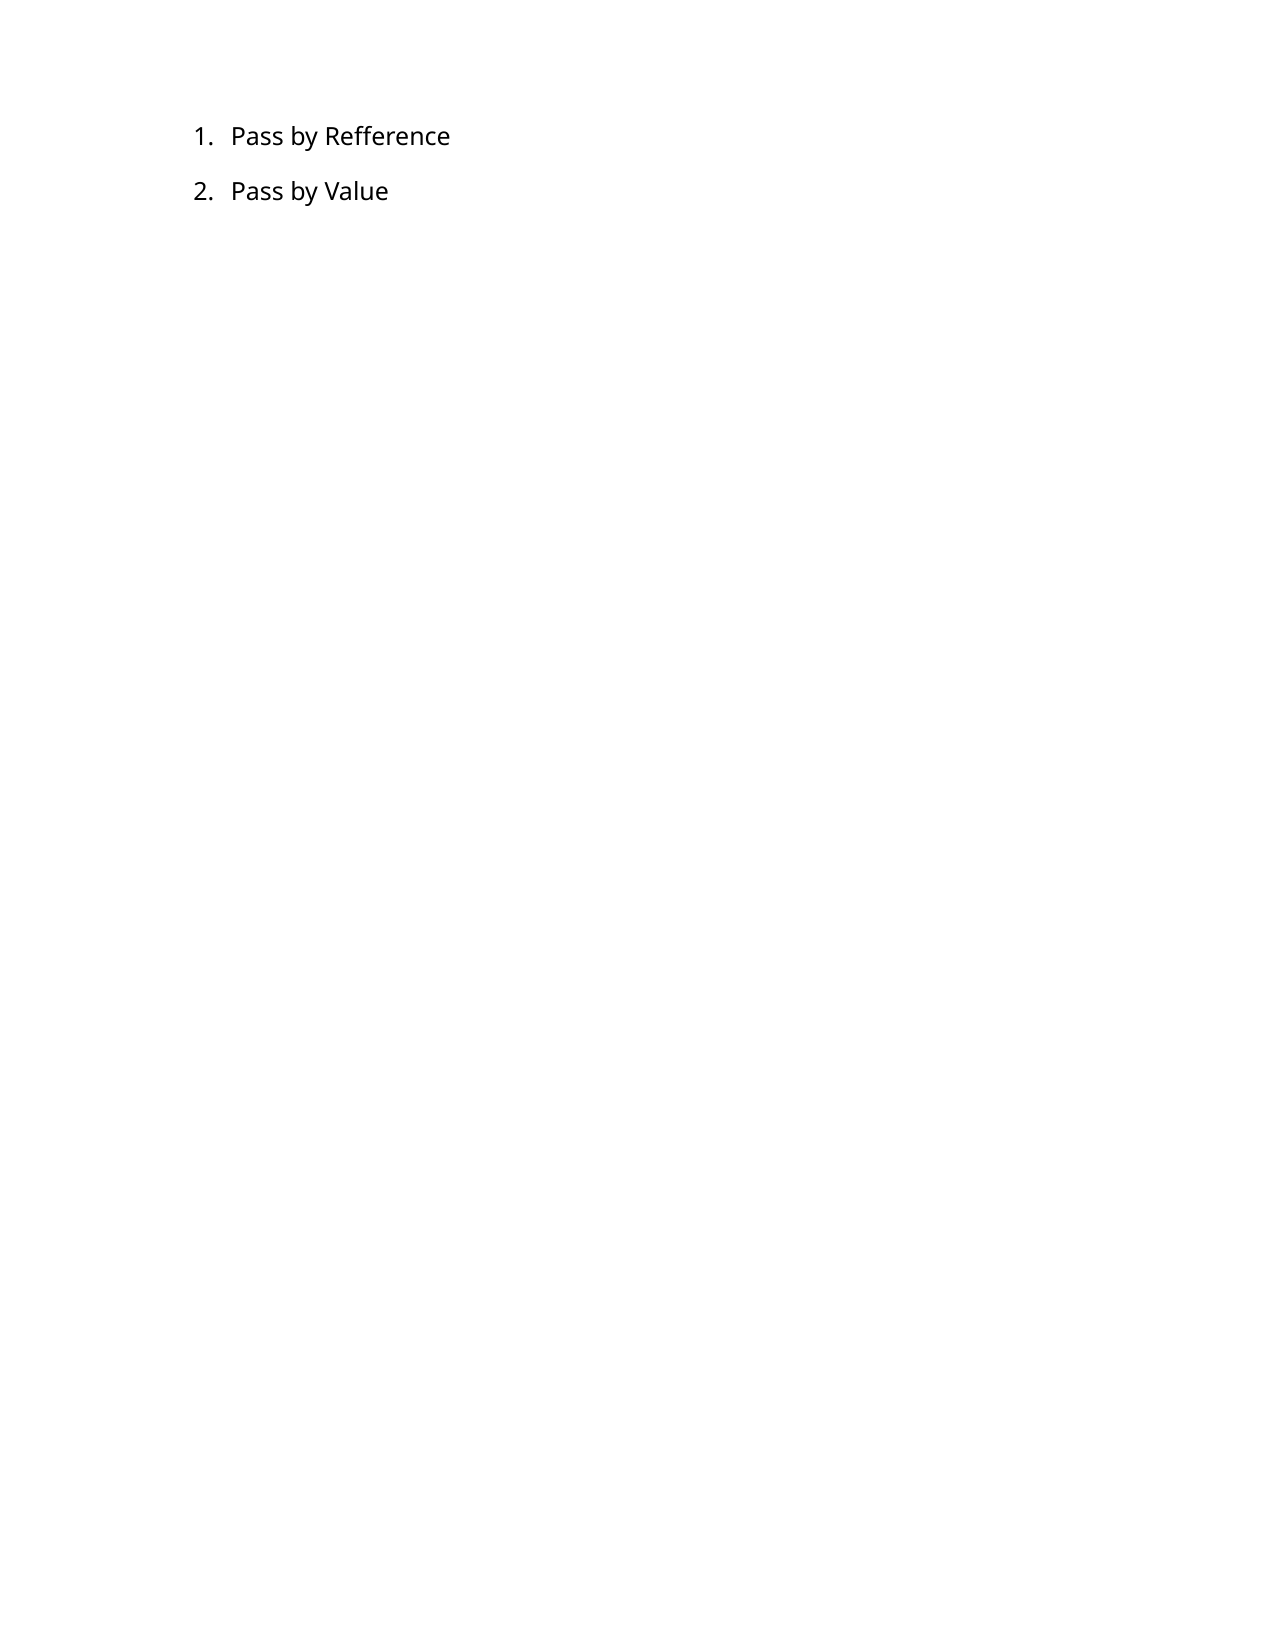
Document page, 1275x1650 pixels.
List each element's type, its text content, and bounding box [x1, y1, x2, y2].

list Pass by Value [193, 173, 1157, 208]
list Pass by Refference [193, 118, 1157, 152]
